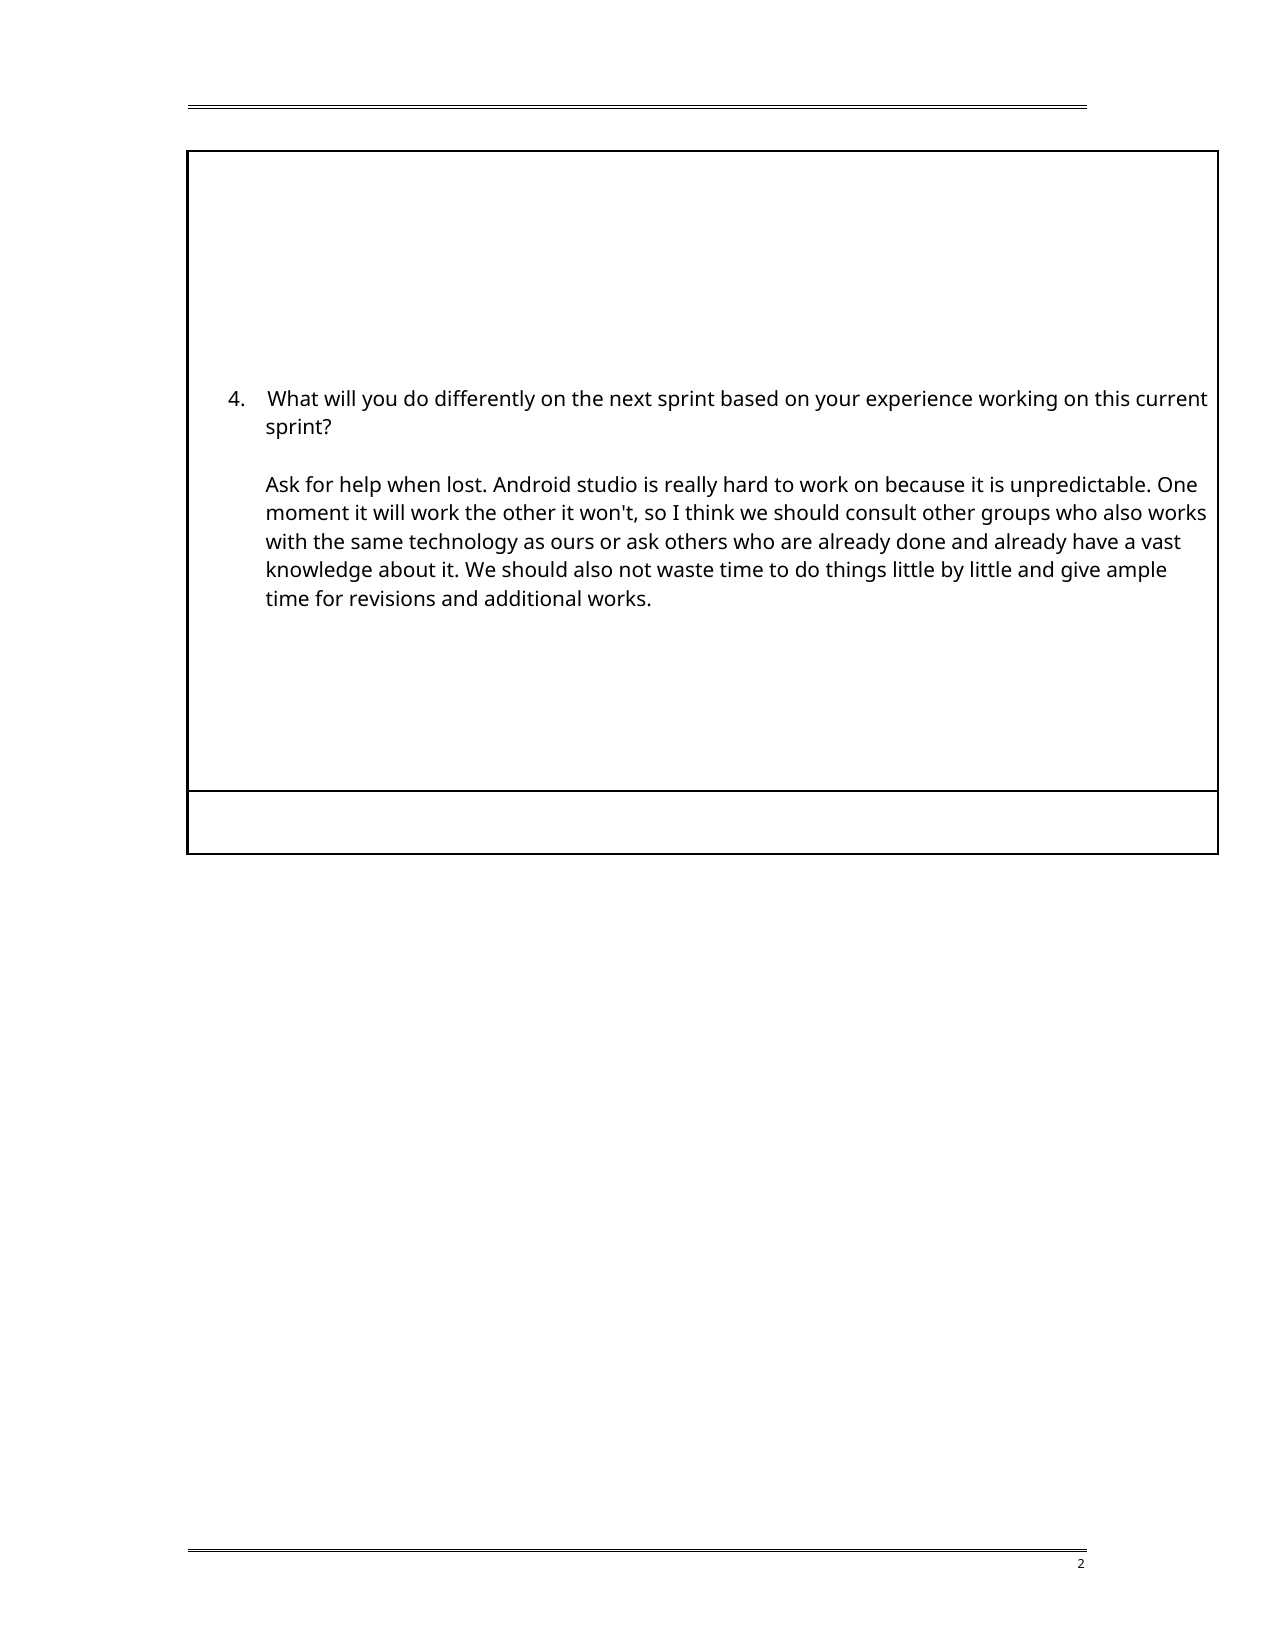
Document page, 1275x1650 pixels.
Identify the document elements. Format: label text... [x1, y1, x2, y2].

table_cell [189, 792, 1217, 852]
table_cell 4. What will you do differently on the next sprint based on your experience working on this current sprint? Ask for help when lost. Android studio is really hard to work on because it is unpredictable. One moment it will work the other it won't, so I think we should consult other groups who also works with the same technology as ours or ask others who are already done and already have a vast knowledge about it. We should also not waste time to do things little by little and give ample time for revisions and additional works. [189, 152, 1217, 789]
